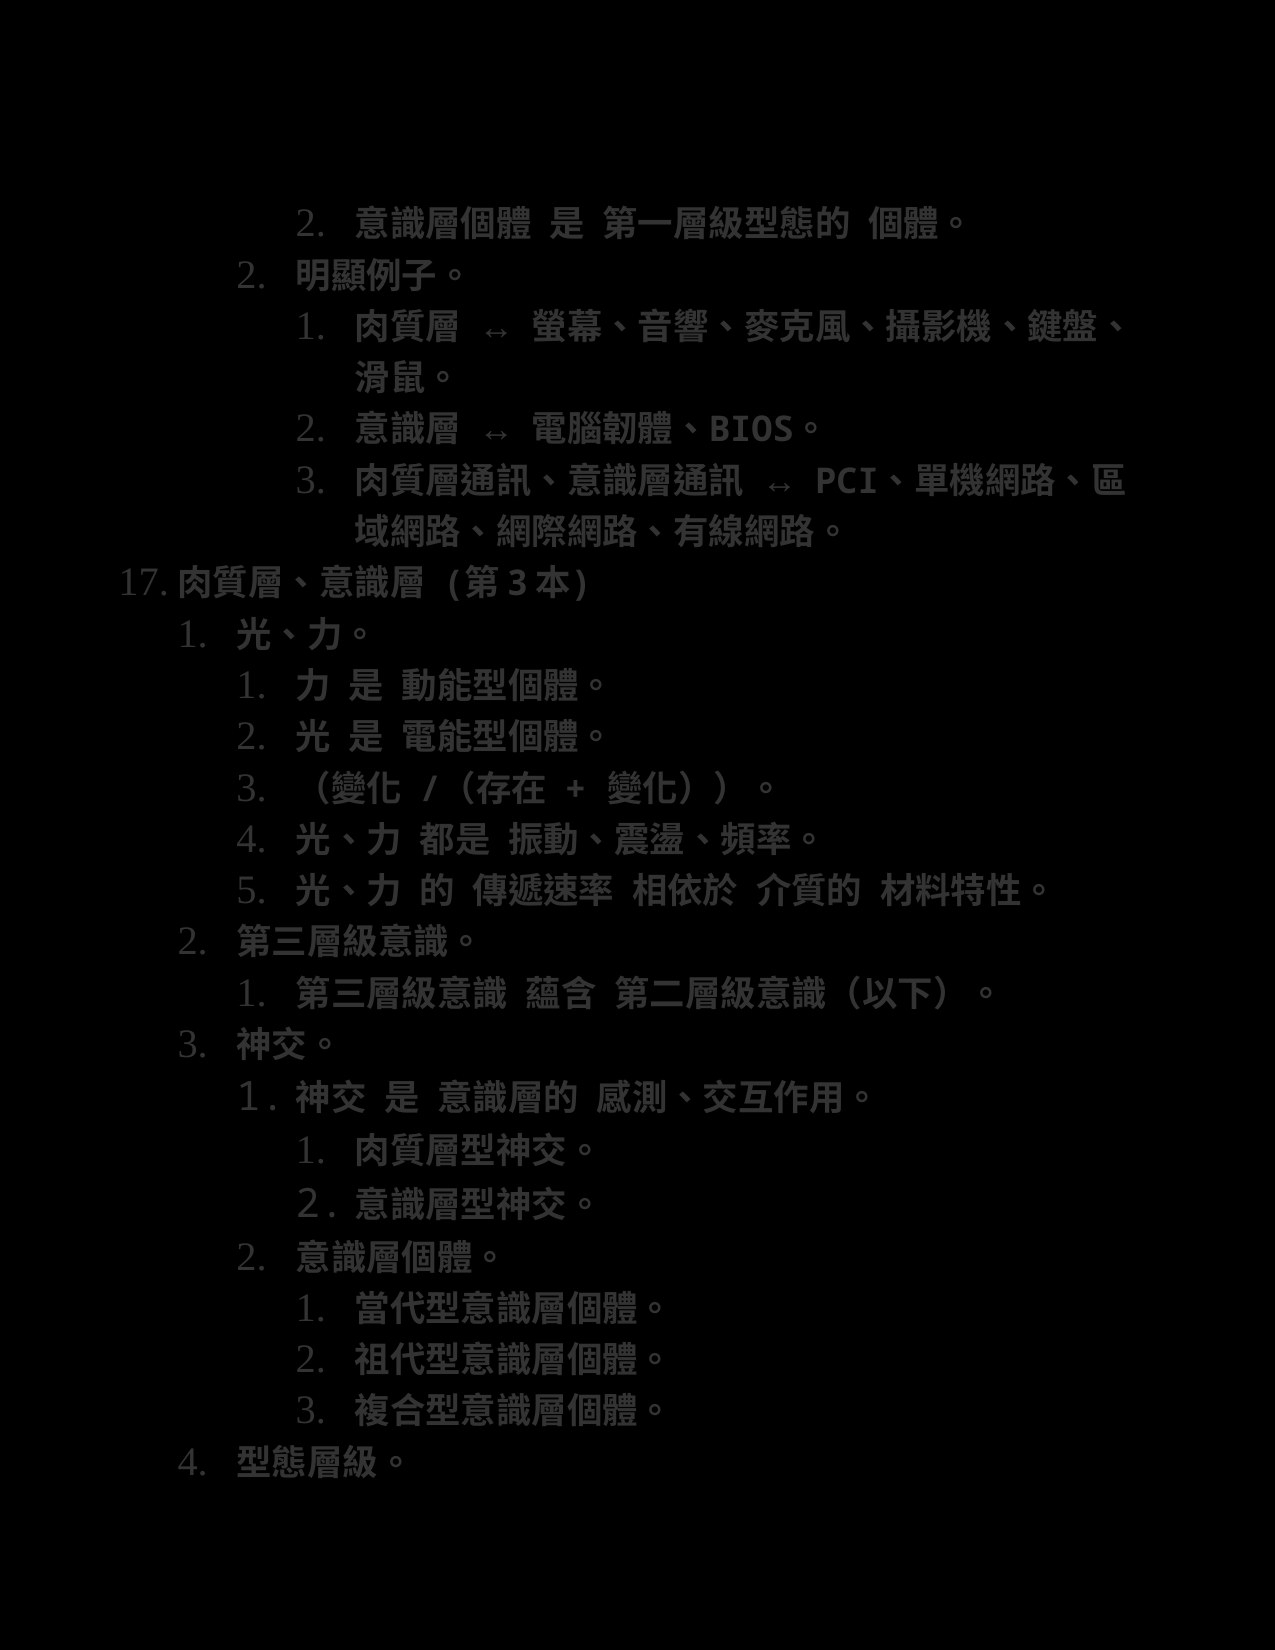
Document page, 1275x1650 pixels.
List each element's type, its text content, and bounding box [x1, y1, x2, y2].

list 肉質層通訊、意識層通訊 ↔ PCI、單機網路、區域網路、網際網路、有線網路。 [295, 452, 1157, 555]
list （變化 /（存在 + 變化））。 [236, 760, 1157, 811]
list 神交 是 意識層的 感測、交互作用。 [236, 1067, 1157, 1123]
list 神交。 [177, 1016, 1157, 1067]
list 肉質層、意識層 (第3本) [118, 555, 1157, 606]
list 第三層級意識 蘊含 第二層級意識（以下）。 [236, 965, 1157, 1016]
list 力 是 動能型個體。 [236, 657, 1157, 709]
list 意識層個體。 [236, 1229, 1157, 1280]
list 明顯例子。 [236, 247, 1157, 298]
list 光、力。 [177, 606, 1157, 657]
list 光、力 都是 振動、震盪、頻率。 [236, 811, 1157, 862]
list 光 是 電能型個體。 [236, 709, 1157, 760]
list 祖代型意識層個體。 [295, 1331, 1157, 1383]
list 意識層型神交。 [295, 1174, 1157, 1229]
list 意識層個體 是 第一層級型態的 個體。 [295, 196, 1157, 247]
list 肉質層 ↔ 螢幕、音響、麥克風、攝影機、鍵盤、滑鼠。 [295, 298, 1157, 401]
list 型態層級。 [177, 1434, 1157, 1485]
list 複合型意識層個體。 [295, 1383, 1157, 1434]
list 當代型意識層個體。 [295, 1280, 1157, 1331]
list 光、力 的 傳遞速率 相依於 介質的 材料特性。 [236, 862, 1157, 914]
list 肉質層型神交。 [295, 1123, 1157, 1174]
list 意識層 ↔ 電腦韌體、BIOS。 [295, 401, 1157, 452]
list 第三層級意識。 [177, 914, 1157, 965]
